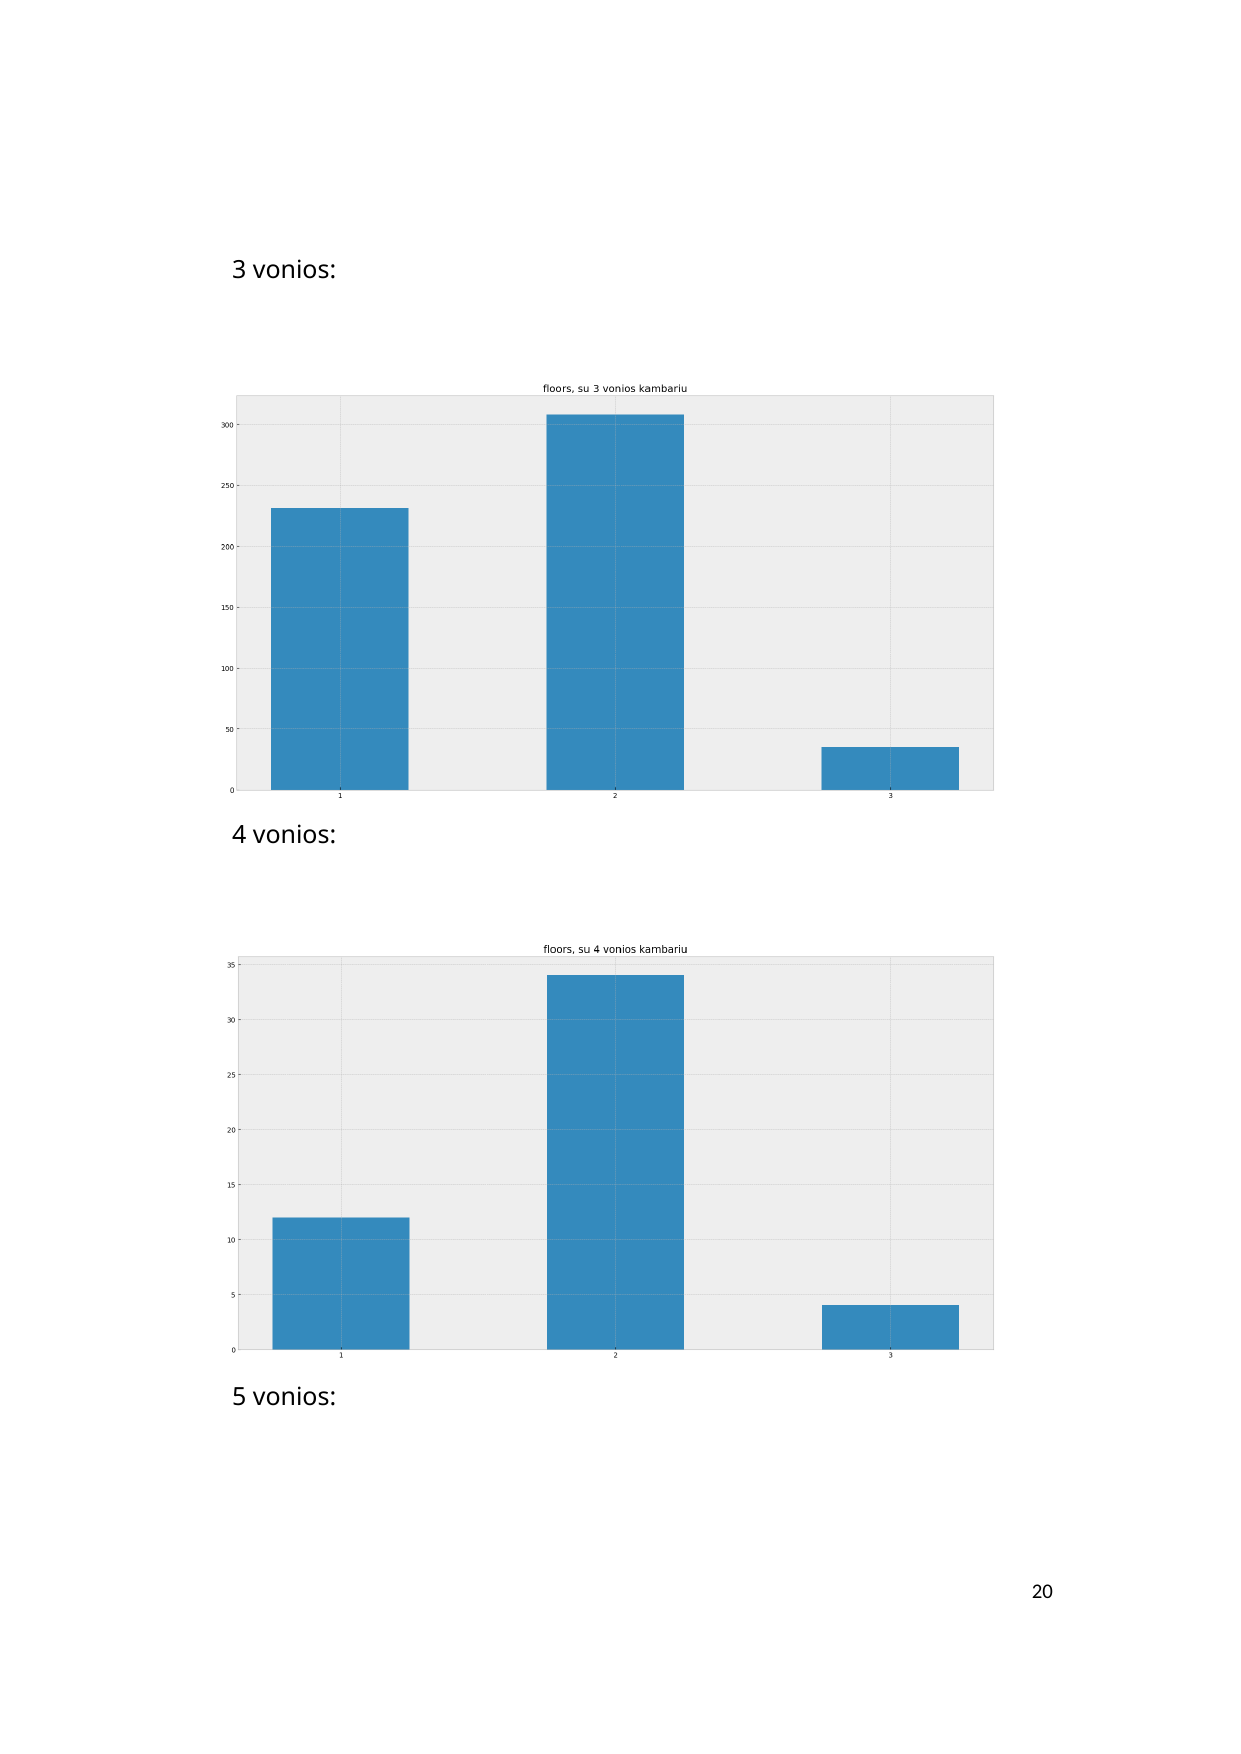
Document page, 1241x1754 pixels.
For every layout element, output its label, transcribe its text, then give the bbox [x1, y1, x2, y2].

picture [187, 918, 1053, 1379]
text 4 vonios: [187, 817, 1053, 851]
picture [187, 354, 1053, 817]
text 5 vonios: [187, 1379, 1053, 1413]
text 3 vonios: [187, 252, 1053, 286]
